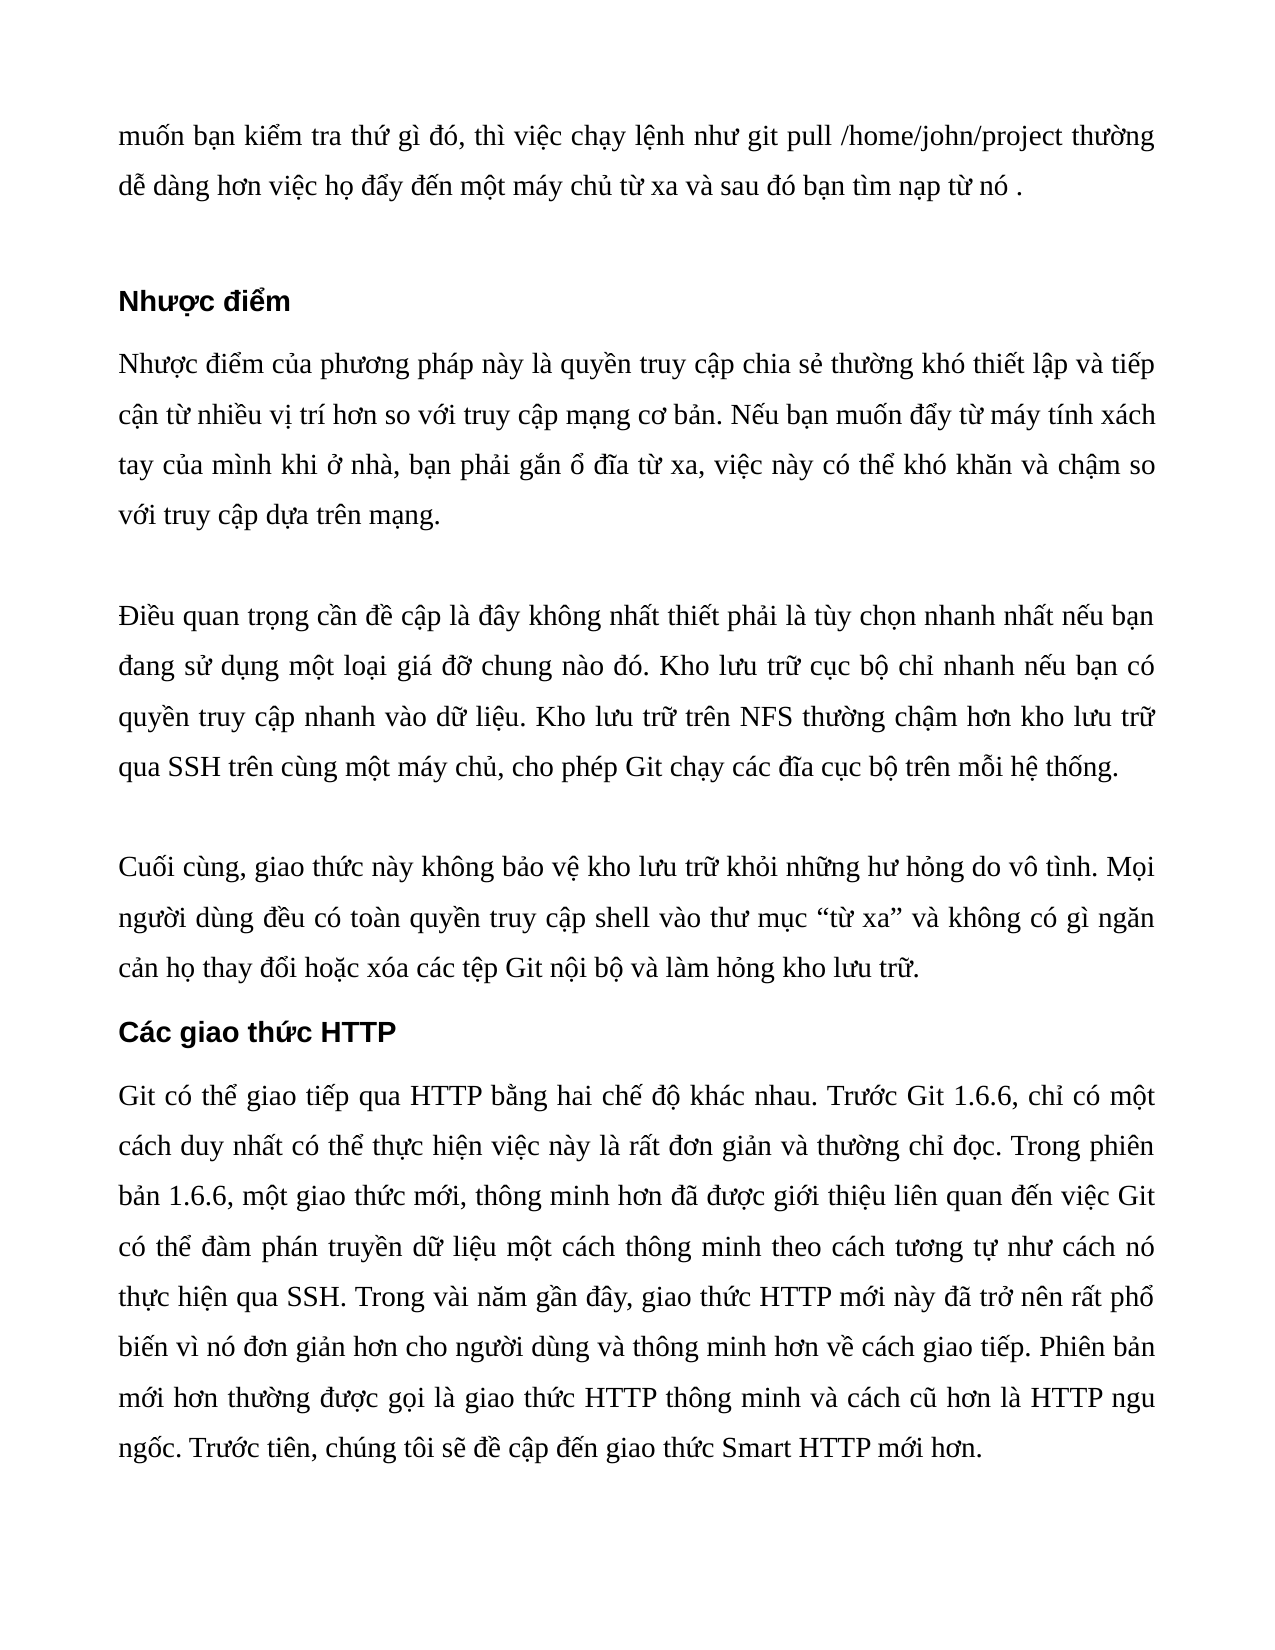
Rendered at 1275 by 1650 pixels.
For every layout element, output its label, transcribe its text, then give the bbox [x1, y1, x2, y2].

subtitle Nhược điểm [118, 284, 1157, 317]
text muốn bạn kiểm tra thứ gì đó, thì việc chạy lệnh như git pull /home/john/project thường dễ dàng hơn việc họ đẩy đến một máy chủ từ xa và sau đó bạn tìm nạp từ nó . [118, 118, 1157, 202]
text Git có thể giao tiếp qua HTTP bằng hai chế độ khác nhau. Trước Git 1.6.6, chỉ có một cách duy nhất có thể thực hiện việc này là rất đơn giản và thường chỉ đọc. Trong phiên bản 1.6.6, một giao thức mới, thông minh hơn đã được giới thiệu liên quan đến việc Git có thể đàm phán truyền dữ liệu một cách thông minh theo cách tương tự như cách nó thực hiện qua SSH. Trong vài năm gần đây, giao thức HTTP mới này đã trở nên rất phổ biến vì nó đơn giản hơn cho người dùng và thông minh hơn về cách giao tiếp. Phiên bản mới hơn thường được gọi là giao thức HTTP thông minh và cách cũ hơn là HTTP ngu ngốc. Trước tiên, chúng tôi sẽ đề cập đến giao thức Smart HTTP mới hơn. [118, 1078, 1157, 1464]
subtitle Các giao thức HTTP [118, 1015, 1157, 1049]
text Nhược điểm của phương pháp này là quyền truy cập chia sẻ thường khó thiết lập và tiếp cận từ nhiều vị trí hơn so với truy cập mạng cơ bản. Nếu bạn muốn đẩy từ máy tính xách tay của mình khi ở nhà, bạn phải gắn ổ đĩa từ xa, việc này có thể khó khăn và chậm so với truy cập dựa trên mạng. [118, 346, 1157, 531]
text Cuối cùng, giao thức này không bảo vệ kho lưu trữ khỏi những hư hỏng do vô tình. Mọi người dùng đều có toàn quyền truy cập shell vào thư mục “từ xa” và không có gì ngăn cản họ thay đổi hoặc xóa các tệp Git nội bộ và làm hỏng kho lưu trữ. [118, 849, 1157, 984]
text Điều quan trọng cần đề cập là đây không nhất thiết phải là tùy chọn nhanh nhất nếu bạn đang sử dụng một loại giá đỡ chung nào đó. Kho lưu trữ cục bộ chỉ nhanh nếu bạn có quyền truy cập nhanh vào dữ liệu. Kho lưu trữ trên NFS thường chậm hơn kho lưu trữ qua SSH trên cùng một máy chủ, cho phép Git chạy các đĩa cục bộ trên mỗi hệ thống. [118, 598, 1157, 782]
